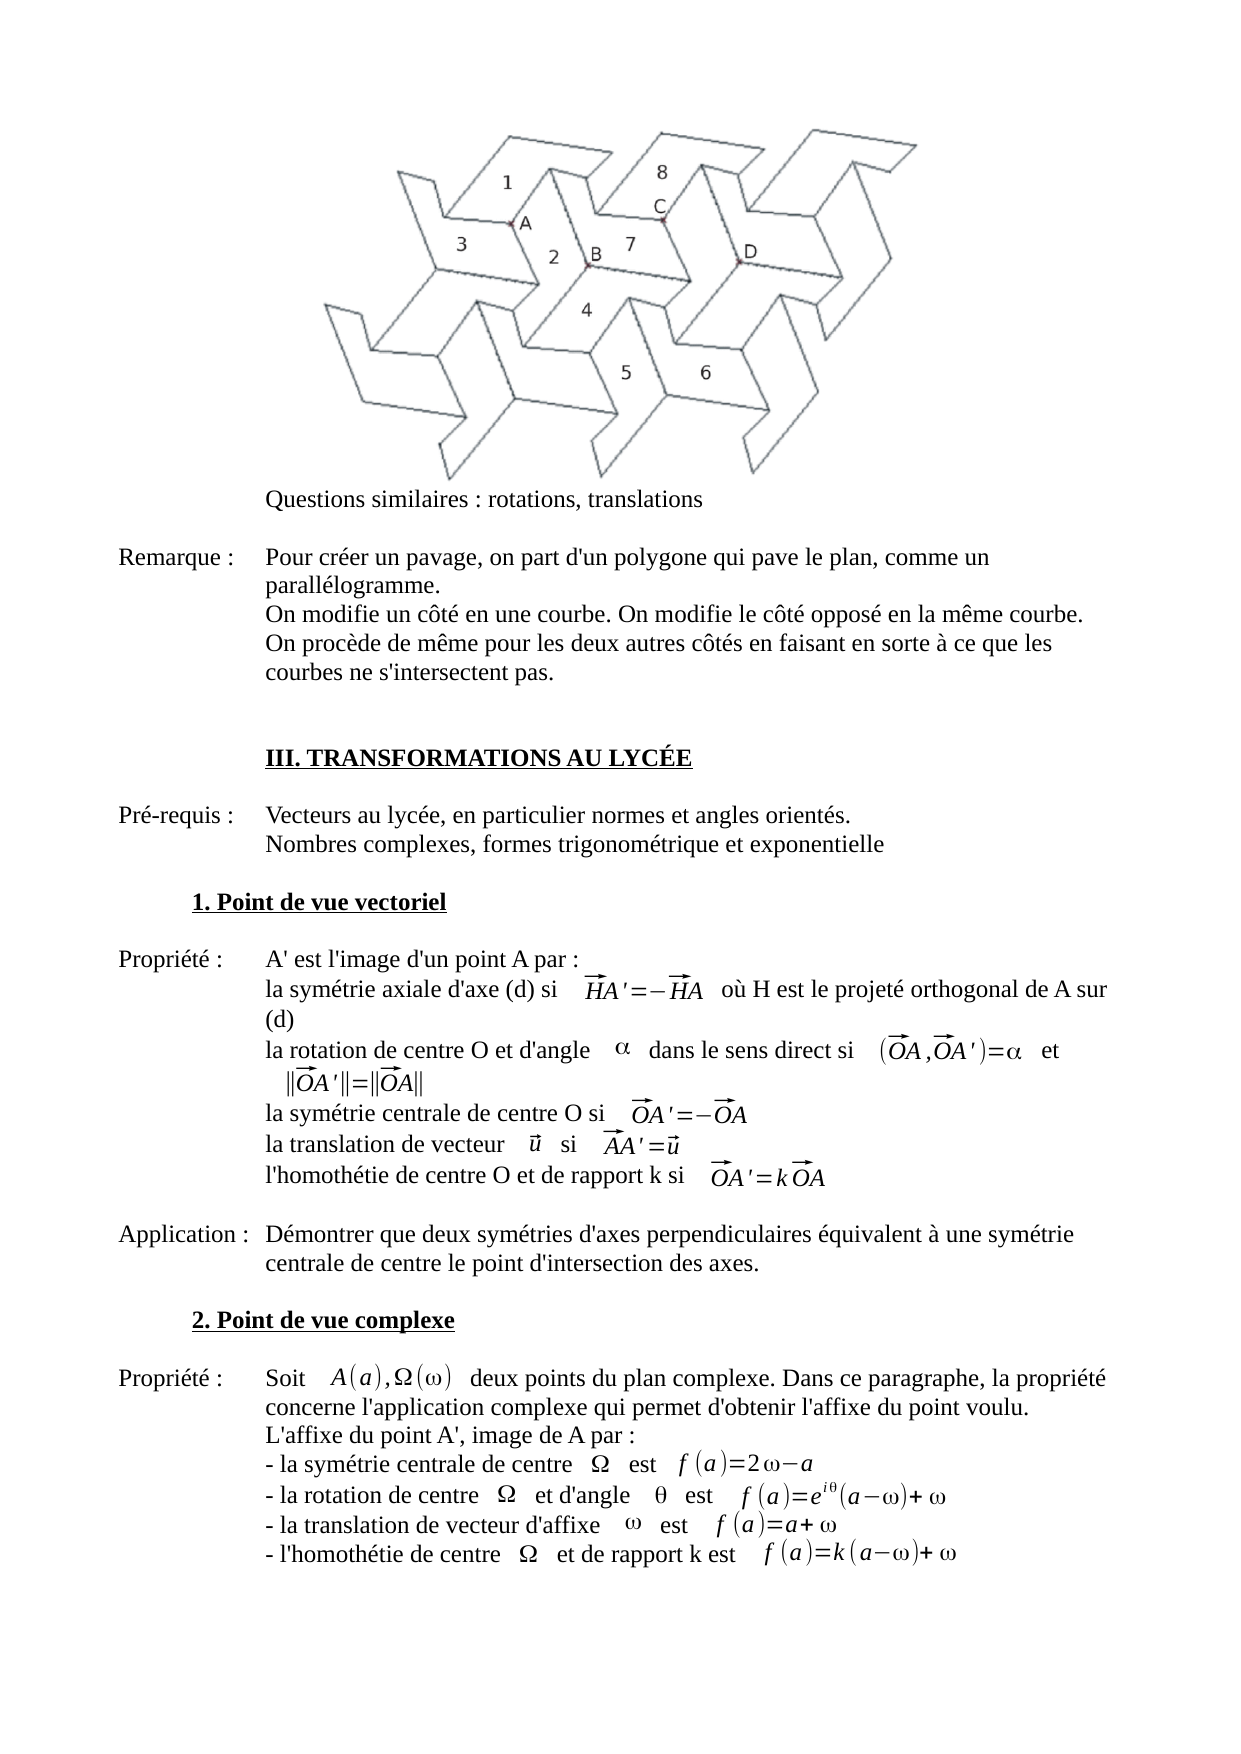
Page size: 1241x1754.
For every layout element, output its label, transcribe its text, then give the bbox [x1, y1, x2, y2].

text Questions similaires : rotations, translations [118, 118, 1122, 513]
text - la rotation de centreet d'angle est [118, 1478, 1122, 1510]
text 1. Point de vue vectoriel [118, 887, 1122, 916]
text On modifie un côté en une courbe. On modifie le côté opposé en la même courbe. [118, 599, 1122, 628]
text III. TRANSFORMATIONS AU LYCÉE [118, 743, 1122, 772]
text - l'homothétie de centreet de rapport k est [118, 1539, 1122, 1568]
text Application : Démontrer que deux symétries d'axes perpendiculaires équivalent à une symétrie centrale de centre le point d'intersection des axes. [118, 1219, 1122, 1277]
text 2. Point de vue complexe [118, 1306, 1122, 1334]
text L'affixe du point A', image de A par : [118, 1421, 1122, 1449]
text Propriété : Soit deux points du plan complexe. Dans ce paragraphe, la propriété concerne l'application complexe qui permet d'obtenir l'affixe du point voulu. [118, 1363, 1122, 1421]
text Pré-requis : Vecteurs au lycée, en particulier normes et angles orientés. [118, 801, 1122, 829]
text Nombres complexes, formes trigonométrique et exponentielle [118, 829, 1122, 858]
text On procède de même pour les deux autres côtés en faisant en sorte à ce que les courbes ne s'intersectent pas. [118, 628, 1122, 686]
text la symétrie centrale de centre O si [118, 1097, 1122, 1128]
text la rotation de centre O et d'angle dans le sens direct si et [118, 1033, 1122, 1097]
text - la symétrie centrale de centreest [118, 1449, 1122, 1478]
text Propriété : A' est l'image d'un point A par : [118, 944, 1122, 973]
text l'homothétie de centre O et de rapport k si [118, 1159, 1122, 1191]
text - la translation de vecteur d'affixe est [118, 1510, 1122, 1539]
picture [308, 118, 932, 485]
text la translation de vecteur si [118, 1128, 1122, 1159]
text Remarque : Pour créer un pavage, on part d'un polygone qui pave le plan, comme un parallélogramme. [118, 542, 1122, 599]
text la symétrie axiale d'axe (d) si où H est le projeté orthogonal de A sur (d) [118, 973, 1122, 1033]
